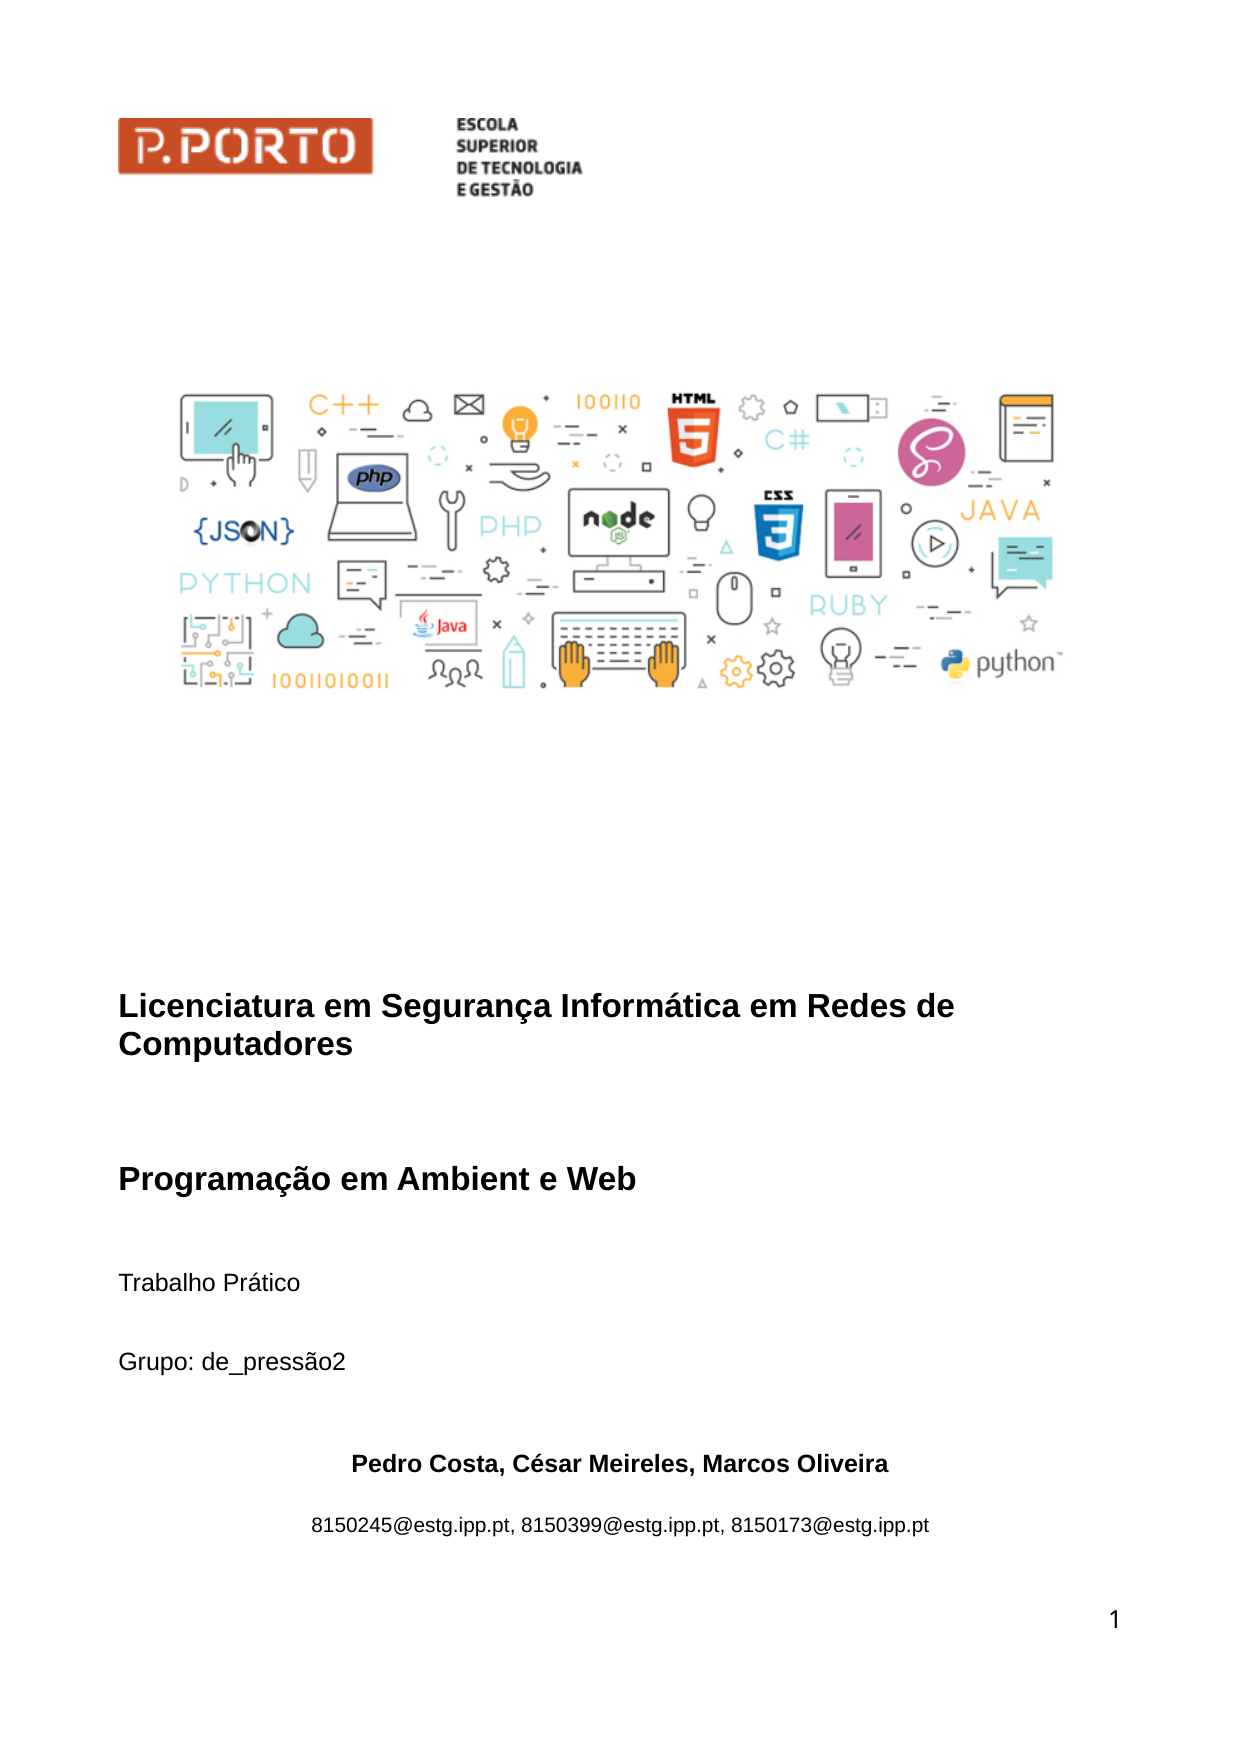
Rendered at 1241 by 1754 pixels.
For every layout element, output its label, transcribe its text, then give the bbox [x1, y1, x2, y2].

text Grupo: de_pressão2 [118, 1347, 1122, 1376]
picture [118, 118, 612, 219]
text 8150245@estg.ipp.pt, 8150399@estg.ipp.pt, 8150173@estg.ipp.pt [118, 1513, 1122, 1537]
picture [120, 331, 1121, 751]
text Trabalho Prático [118, 1264, 1122, 1297]
subtitle Programação em Ambient e Web [118, 1158, 1122, 1197]
text Pedro Costa, César Meireles, Marcos Oliveira [118, 1449, 1122, 1477]
subtitle Licenciatura em Segurança Informática em Redes de Computadores [118, 986, 1122, 1063]
